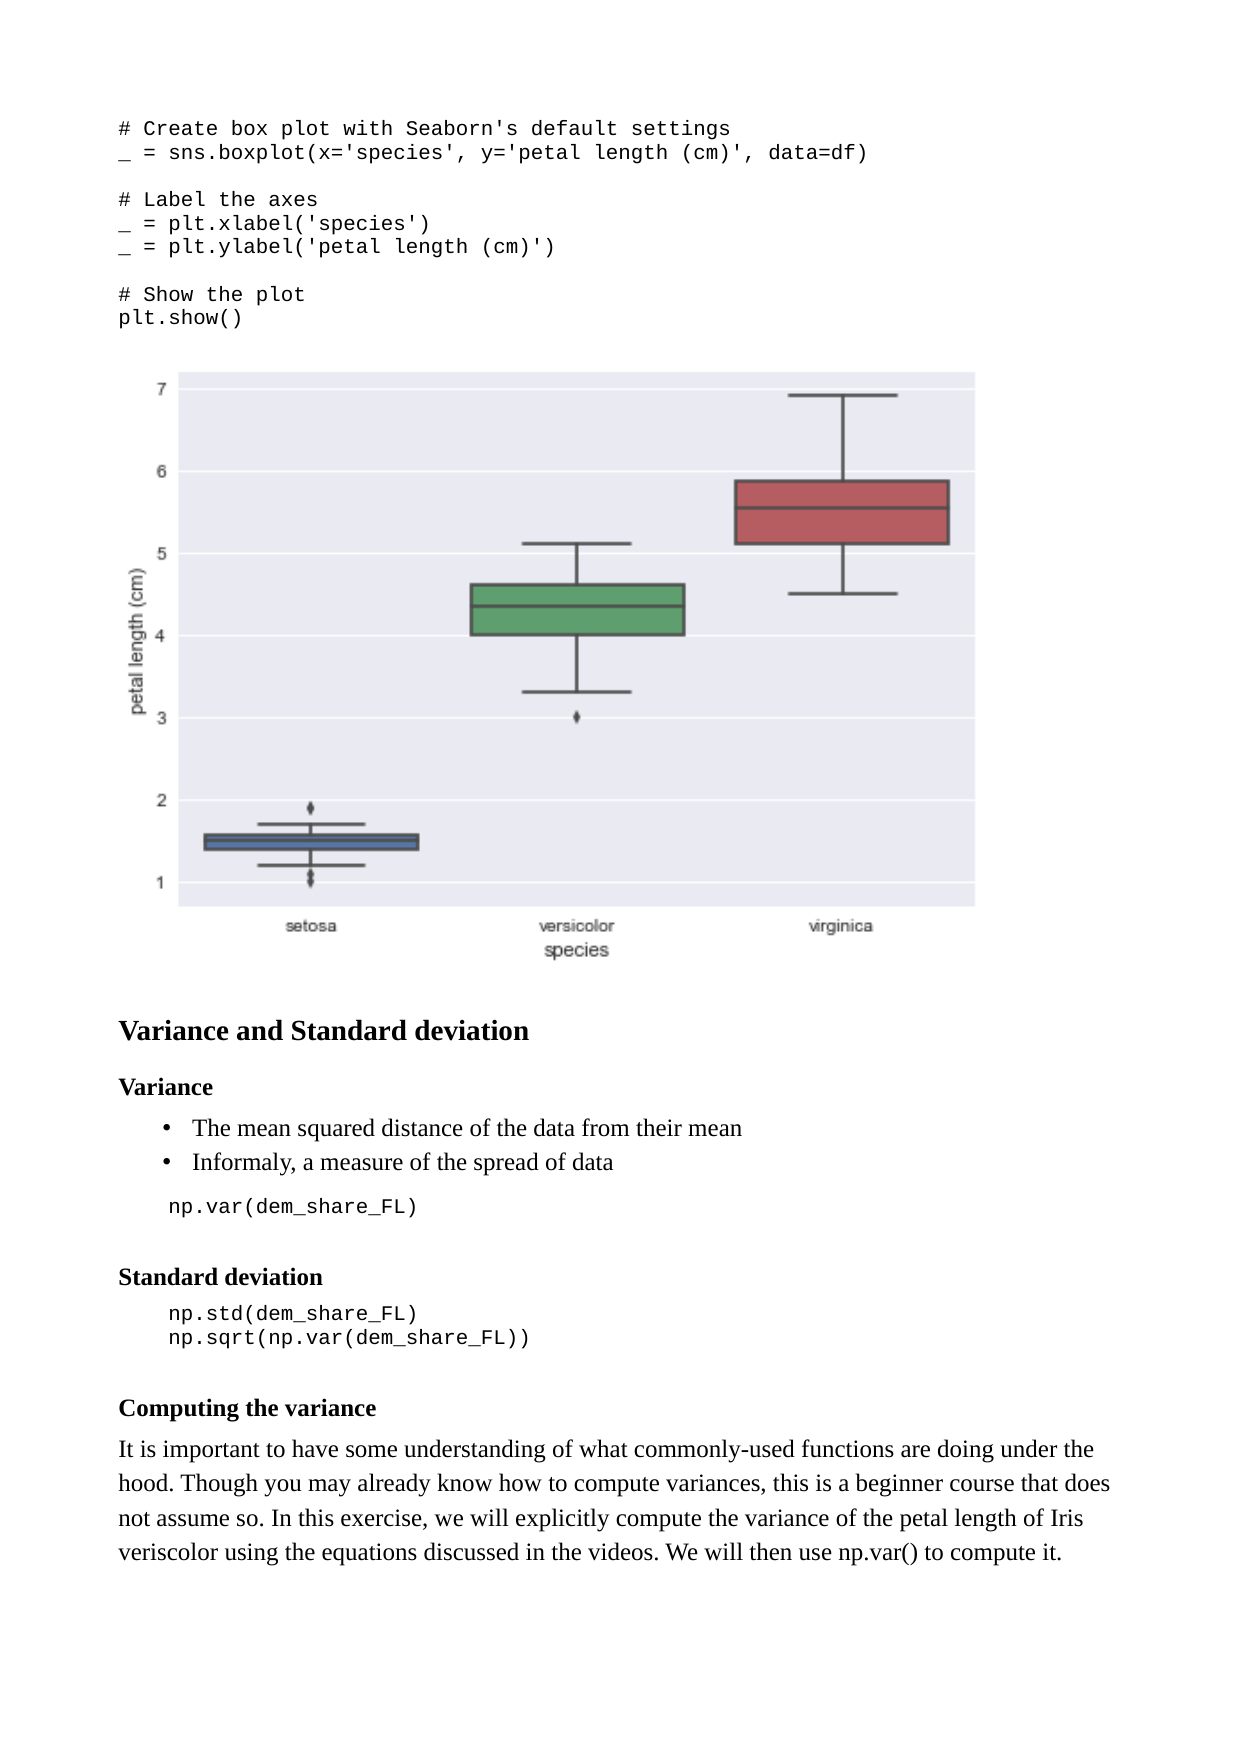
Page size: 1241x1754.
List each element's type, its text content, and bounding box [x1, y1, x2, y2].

subtitle Variance and Standard deviation [118, 1013, 1122, 1047]
list Informaly, a measure of the spread of data [162, 1147, 1122, 1176]
text np.var(dem_share_FL) [118, 1197, 1122, 1220]
text np.std(dem_share_FL) [118, 1303, 1122, 1327]
text # Create box plot with Seaborn's default settings [118, 118, 1122, 142]
subtitle Standard deviation [118, 1262, 1122, 1291]
text plt.show() [118, 307, 1122, 331]
text _ = plt.ylabel('petal length (cm)') [118, 236, 1122, 260]
subtitle Computing the variance [118, 1393, 1122, 1421]
text # Show the plot [118, 284, 1122, 307]
text _ = plt.xlabel('species') [118, 213, 1122, 236]
text # Label the axes [118, 189, 1122, 213]
text _ = sns.boxplot(x='species', y='petal length (cm)', data=df) [118, 142, 1122, 165]
text np.sqrt(np.var(dem_share_FL)) [118, 1327, 1122, 1351]
picture [118, 360, 988, 973]
subtitle Variance [118, 1072, 1122, 1101]
list The mean squared distance of the data from their mean [162, 1113, 1122, 1142]
text It is important to have some understanding of what commonly-used functions are doing under the hood. Though you may already know how to compute variances, this is a beginner course that does not assume so. In this exercise, we will explicitly compute the variance of the petal length of Iris veriscolor using the equations discussed in the videos. We will then use np.var() to compute it. [118, 1434, 1122, 1566]
